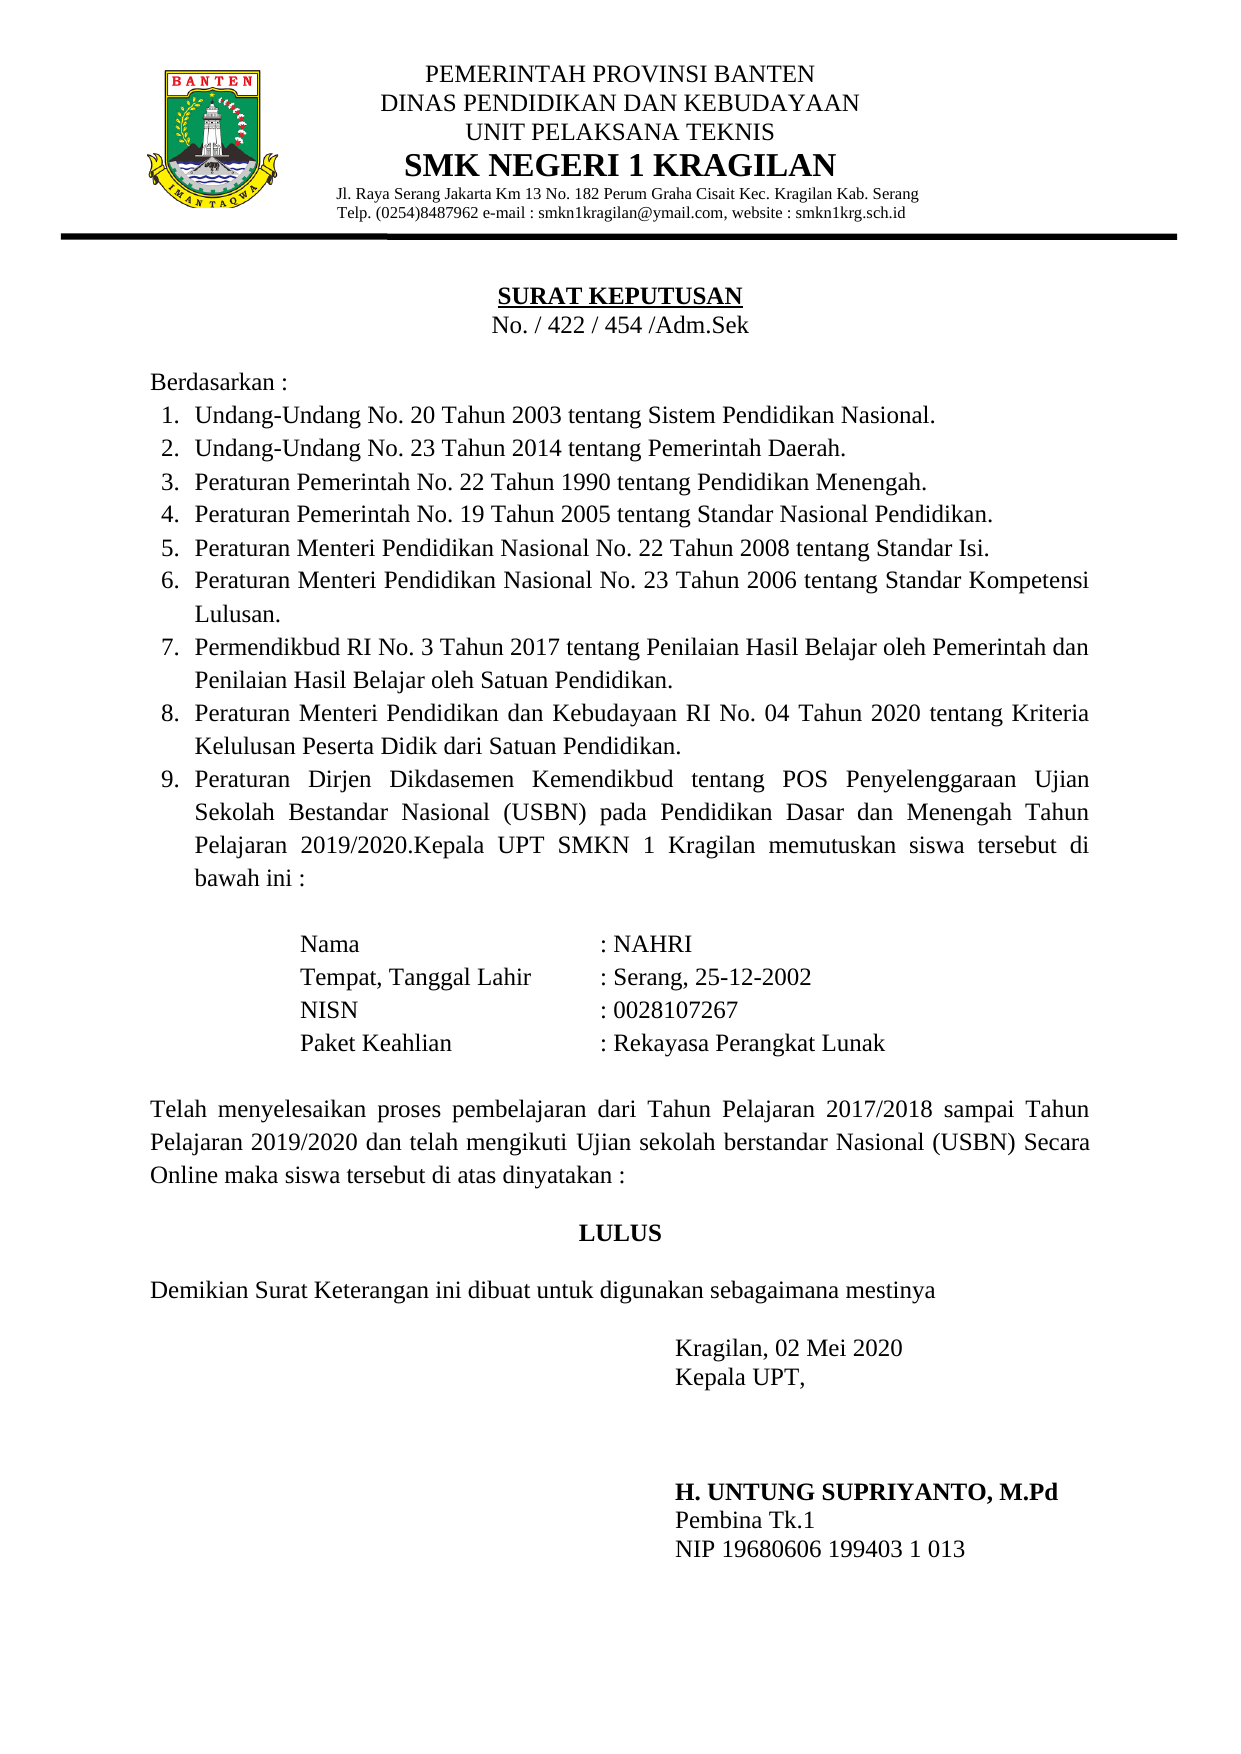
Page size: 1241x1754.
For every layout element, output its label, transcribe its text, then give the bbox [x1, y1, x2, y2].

list Undang-Undang No. 20 Tahun 2003 tentang Sistem Pendidikan Nasional. [179, 401, 1090, 429]
list Peraturan Menteri Pendidikan Nasional No. 22 Tahun 2008 tentang Standar Isi. [179, 533, 1090, 561]
text Tempat, Tanggal Lahir : Serang, 25-12-2002 [150, 962, 1090, 991]
text Berdasarkan : [150, 367, 1090, 396]
text Kepala UPT, [150, 1362, 1090, 1391]
text H. UNTUNG SUPRIYANTO, M.Pd [150, 1477, 1090, 1506]
list Peraturan Pemerintah No. 22 Tahun 1990 tentang Pendidikan Menengah. [179, 467, 1090, 495]
list Peraturan Pemerintah No. 19 Tahun 2005 tentang Standar Nasional Pendidikan. [179, 499, 1090, 528]
text Nama : NAHRI [150, 929, 1090, 958]
list Permendikbud RI No. 3 Tahun 2017 tentang Penilaian Hasil Belajar oleh Pemerintah dan Penilaian Hasil Belajar oleh Satuan Pendidikan. [179, 632, 1090, 693]
picture [146, 70, 279, 208]
text Demikian Surat Keterangan ini dibuat untuk digunakan sebagaimana mestinya [150, 1276, 1090, 1304]
text No. / 422 / 454 /Adm.Sek [150, 310, 1090, 339]
list Peraturan Menteri Pendidikan dan Kebudayaan RI No. 04 Tahun 2020 tentang Kriteria Kelulusan Peserta Didik dari Satuan Pendidikan. [179, 698, 1090, 759]
text LULUS [150, 1218, 1090, 1247]
list Peraturan Dirjen Dikdasemen Kemendikbud tentang POS Penyelenggaraan Ujian Sekolah Bestandar Nasional (USBN) pada Pendidikan Dasar dan Menengah Tahun Pelajaran 2019/2020.Kepala UPT SMKN 1 Kragilan memutuskan siswa tersebut di bawah ini : [179, 764, 1090, 892]
text SURAT KEPUTUSAN [150, 281, 1090, 310]
text Telah menyelesaikan proses pembelajaran dari Tahun Pelajaran 2017/2018 sampai Tahun Pelajaran 2019/2020 dan telah mengikuti Ujian sekolah berstandar Nasional (USBN) Secara Online maka siswa tersebut di atas dinyatakan : [150, 1094, 1090, 1189]
list Undang-Undang No. 23 Tahun 2014 tentang Pemerintah Daerah. [179, 433, 1090, 462]
text Pembina Tk.1 [150, 1506, 1090, 1534]
text NIP 19680606 199403 1 013 [150, 1534, 1090, 1563]
text NISN : 0028107267 [150, 995, 1090, 1024]
text Paket Keahlian : Rekayasa Perangkat Lunak [150, 1028, 1090, 1057]
list Peraturan Menteri Pendidikan Nasional No. 23 Tahun 2006 tentang Standar Kompetensi Lulusan. [179, 566, 1090, 627]
text Kragilan, 02 Mei 2020 [150, 1333, 1090, 1362]
